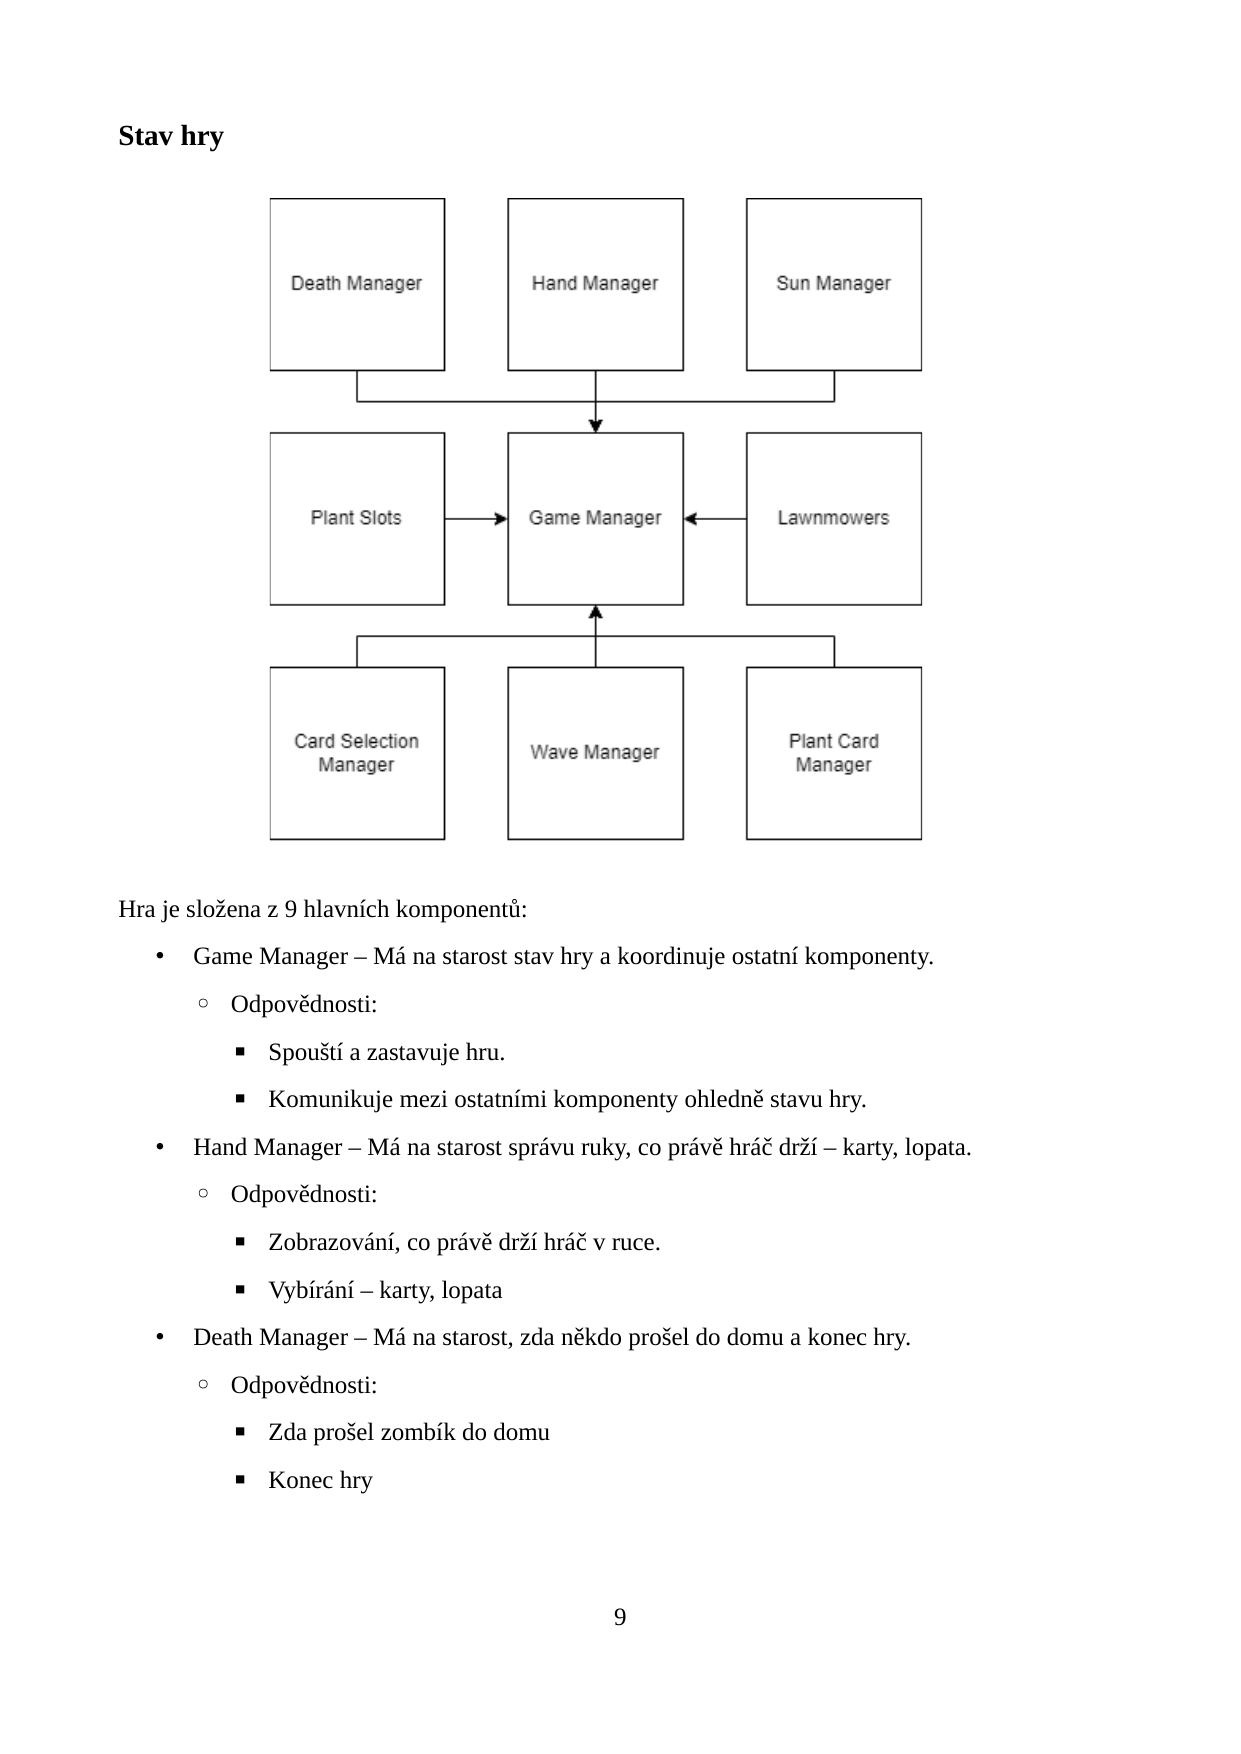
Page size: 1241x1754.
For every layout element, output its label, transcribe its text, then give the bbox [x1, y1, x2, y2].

picture [269, 198, 923, 842]
list Death Manager – Má na starost, zda někdo prošel do domu a konec hry. [156, 1322, 1122, 1351]
list Zda prošel zombík do domu [231, 1417, 1122, 1446]
list Zobrazování, co právě drží hráč v ruce. [231, 1227, 1122, 1256]
subtitle Stav hry [118, 118, 1122, 152]
text 9 [118, 1602, 1122, 1631]
list Odpovědnosti: [193, 989, 1122, 1018]
list Vybírání – karty, lopata [231, 1275, 1122, 1303]
list Konec hry [231, 1465, 1122, 1494]
list Hand Manager – Má na starost správu ruky, co právě hráč drží – karty, lopata. [156, 1132, 1122, 1161]
list Komunikuje mezi ostatními komponenty ohledně stavu hry. [231, 1084, 1122, 1113]
text Hra je složena z 9 hlavních komponentů: [118, 894, 1122, 923]
list Game Manager – Má na starost stav hry a koordinuje ostatní komponenty. [156, 941, 1122, 970]
list Odpovědnosti: [193, 1179, 1122, 1208]
list Odpovědnosti: [193, 1370, 1122, 1399]
list Spouští a zastavuje hru. [231, 1037, 1122, 1065]
